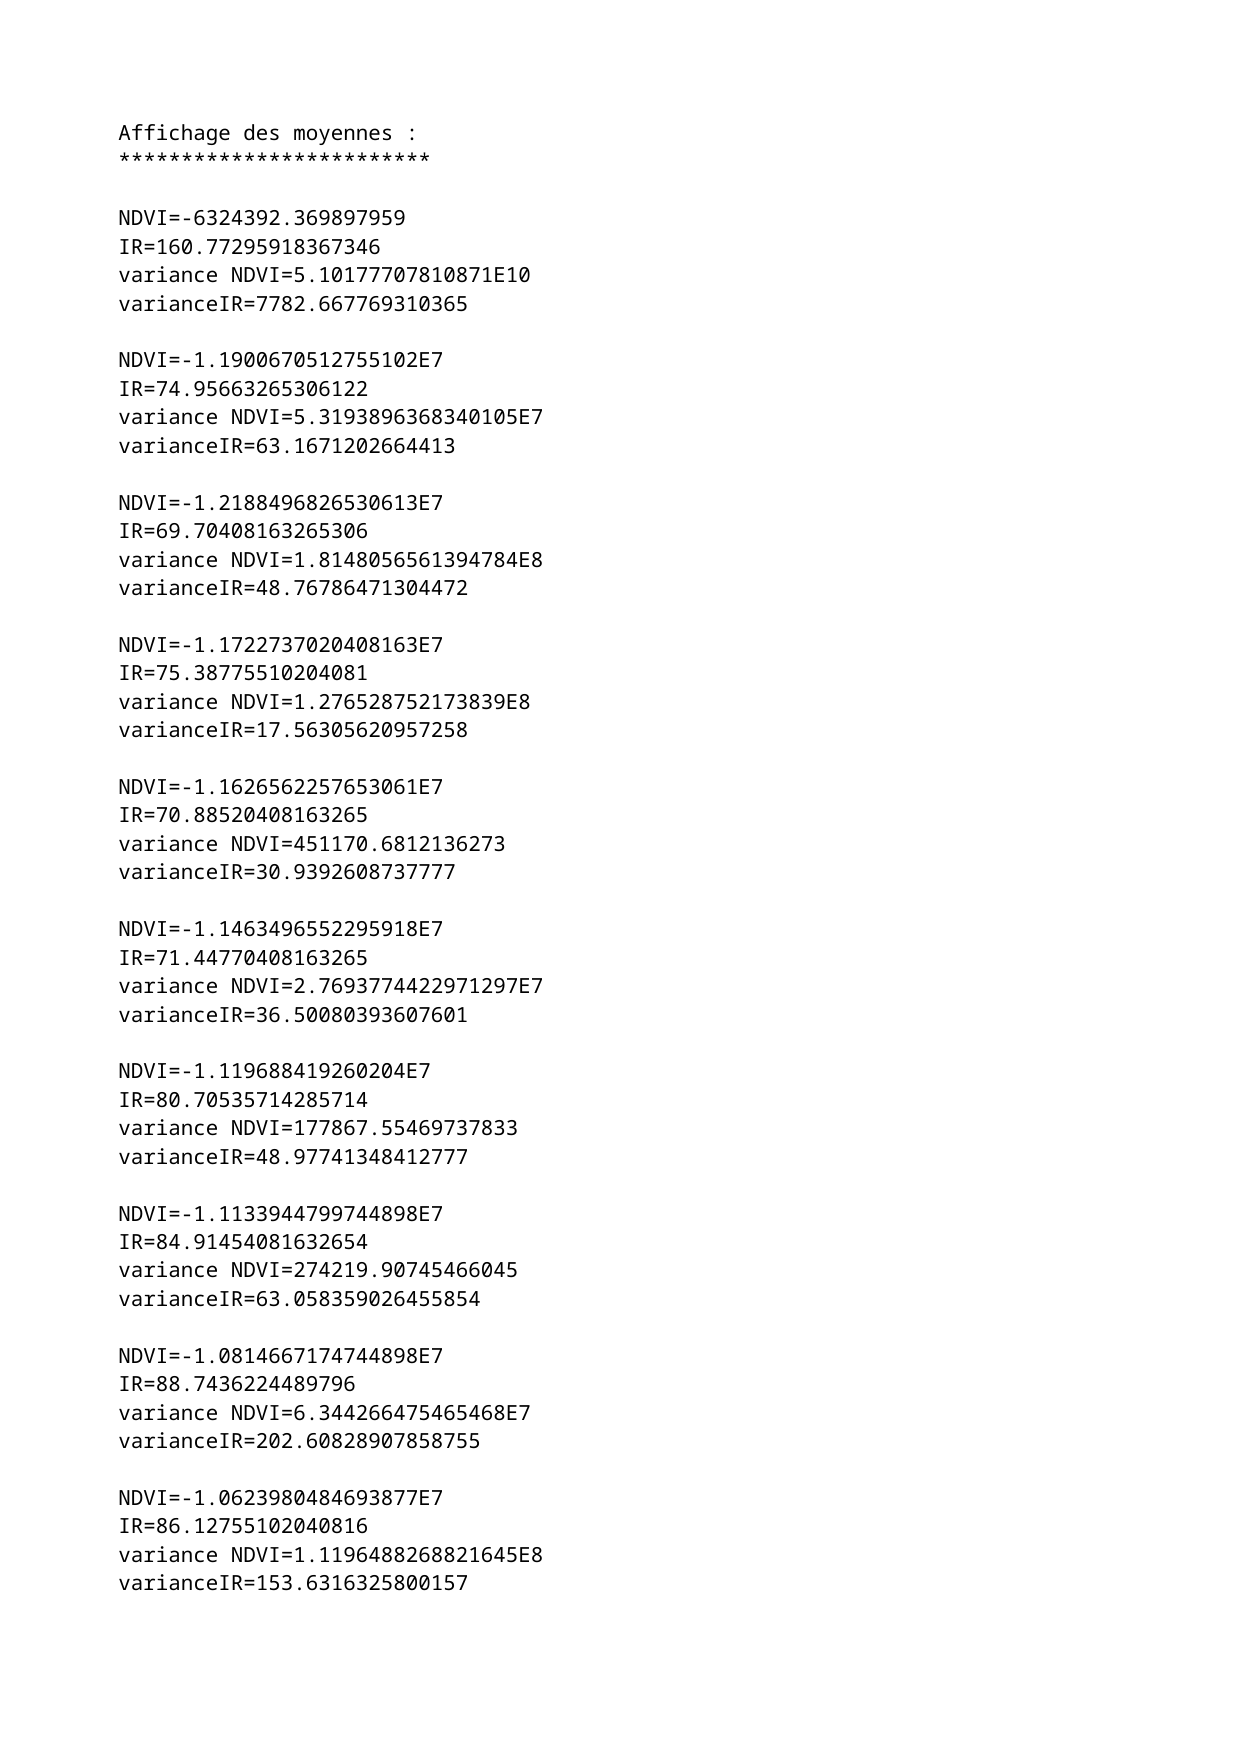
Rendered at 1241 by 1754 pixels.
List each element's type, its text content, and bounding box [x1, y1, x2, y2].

text NDVI=-1.2188496826530613E7 [118, 488, 1122, 516]
text variance NDVI=274219.90745466045 [118, 1256, 1122, 1284]
text variance NDVI=1.8148056561394784E8 [118, 545, 1122, 573]
text varianceIR=36.50080393607601 [118, 1000, 1122, 1028]
text IR=160.77295918367346 [118, 232, 1122, 260]
text NDVI=-1.1463496552295918E7 [118, 914, 1122, 943]
text IR=80.70535714285714 [118, 1085, 1122, 1113]
text varianceIR=30.9392608737777 [118, 857, 1122, 886]
text IR=88.7436224489796 [118, 1369, 1122, 1398]
text IR=71.44770408163265 [118, 943, 1122, 971]
text variance NDVI=5.10177707810871E10 [118, 260, 1122, 289]
text IR=69.70408163265306 [118, 516, 1122, 545]
text IR=75.38775510204081 [118, 658, 1122, 687]
text IR=86.12755102040816 [118, 1512, 1122, 1540]
text varianceIR=7782.667769310365 [118, 289, 1122, 317]
text NDVI=-1.0814667174744898E7 [118, 1341, 1122, 1369]
text varianceIR=17.56305620957258 [118, 715, 1122, 744]
text variance NDVI=177867.55469737833 [118, 1113, 1122, 1142]
text variance NDVI=5.3193896368340105E7 [118, 402, 1122, 431]
text variance NDVI=2.7693774422971297E7 [118, 971, 1122, 1000]
text IR=74.95663265306122 [118, 374, 1122, 402]
text variance NDVI=451170.6812136273 [118, 829, 1122, 857]
text IR=84.91454081632654 [118, 1227, 1122, 1256]
text NDVI=-1.1626562257653061E7 [118, 772, 1122, 801]
text varianceIR=63.058359026455854 [118, 1284, 1122, 1312]
text NDVI=-1.1900670512755102E7 [118, 346, 1122, 374]
text varianceIR=153.6316325800157 [118, 1568, 1122, 1597]
text NDVI=-6324392.369897959 [118, 203, 1122, 232]
text varianceIR=202.60828907858755 [118, 1426, 1122, 1455]
text NDVI=-1.119688419260204E7 [118, 1057, 1122, 1085]
text varianceIR=48.97741348412777 [118, 1142, 1122, 1170]
text NDVI=-1.1133944799744898E7 [118, 1199, 1122, 1227]
text varianceIR=63.1671202664413 [118, 431, 1122, 459]
text Affichage des moyennes : [118, 118, 1122, 147]
text NDVI=-1.0623980484693877E7 [118, 1483, 1122, 1512]
text variance NDVI=6.344266475465468E7 [118, 1398, 1122, 1426]
text ************************* [118, 147, 1122, 175]
text variance NDVI=1.1196488268821645E8 [118, 1540, 1122, 1568]
text varianceIR=48.76786471304472 [118, 573, 1122, 602]
text variance NDVI=1.276528752173839E8 [118, 687, 1122, 715]
text NDVI=-1.1722737020408163E7 [118, 630, 1122, 658]
text IR=70.88520408163265 [118, 801, 1122, 829]
